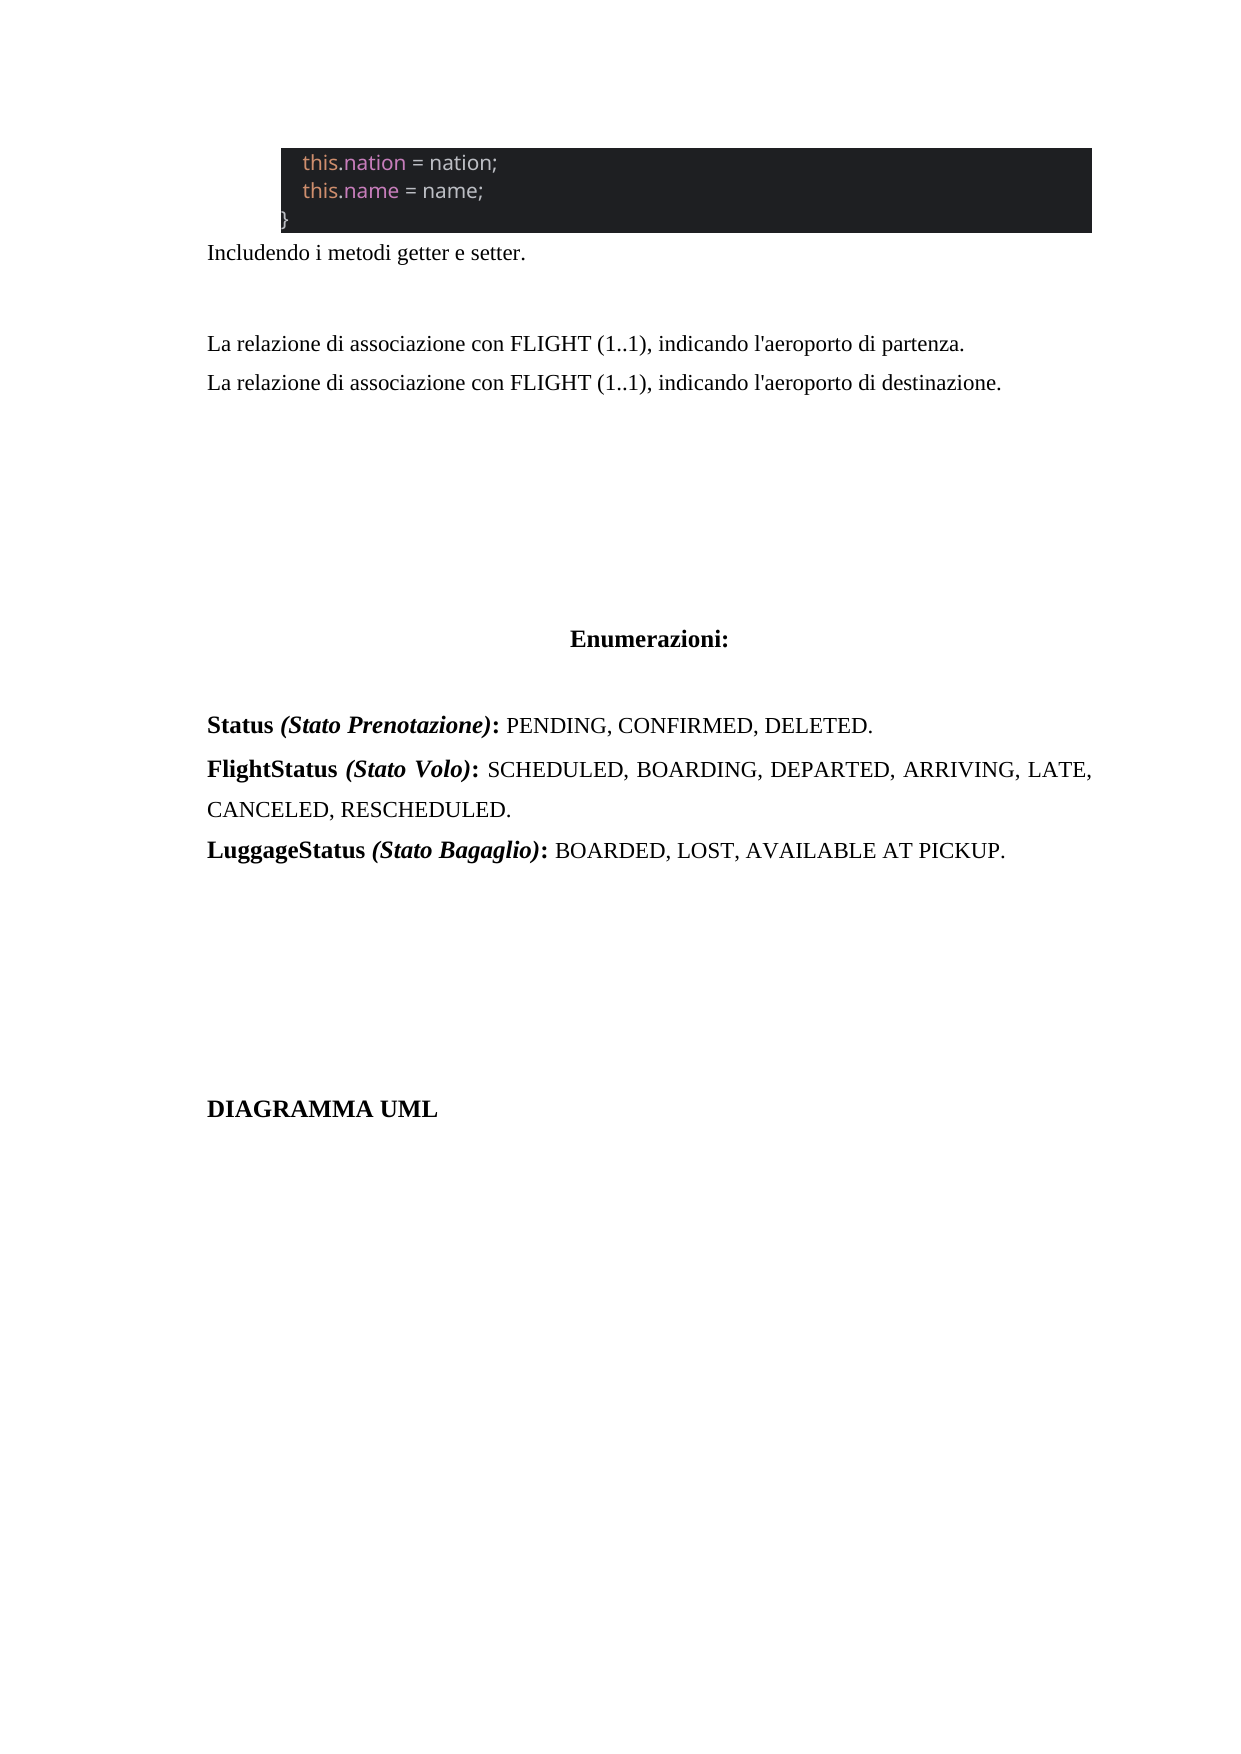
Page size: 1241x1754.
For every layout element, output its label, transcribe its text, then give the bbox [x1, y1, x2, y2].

text DIAGRAMMA UML [207, 1094, 1092, 1123]
text this.nation = nation; this.name = name; } [281, 148, 1092, 233]
text La relazione di associazione con FLIGHT (1..1), indicando l'aeroporto di partenza. [207, 330, 1092, 356]
text La relazione di associazione con FLIGHT (1..1), indicando l'aeroporto di destinazione. [207, 369, 1092, 396]
text FlightStatus (Stato Volo): SCHEDULED, BOARDING, DEPARTED, ARRIVING, LATE, CANCELED, RESCHEDULED. [207, 754, 1092, 822]
text Status (Stato Prenotazione): PENDING, CONFIRMED, DELETED. [207, 711, 1092, 739]
text Enumerazioni: [207, 624, 1092, 653]
text Includendo i metodi getter e setter. [207, 239, 1092, 265]
text LuggageStatus (Stato Bagaglio): BOARDED, LOST, AVAILABLE AT PICKUP. [207, 835, 1092, 864]
